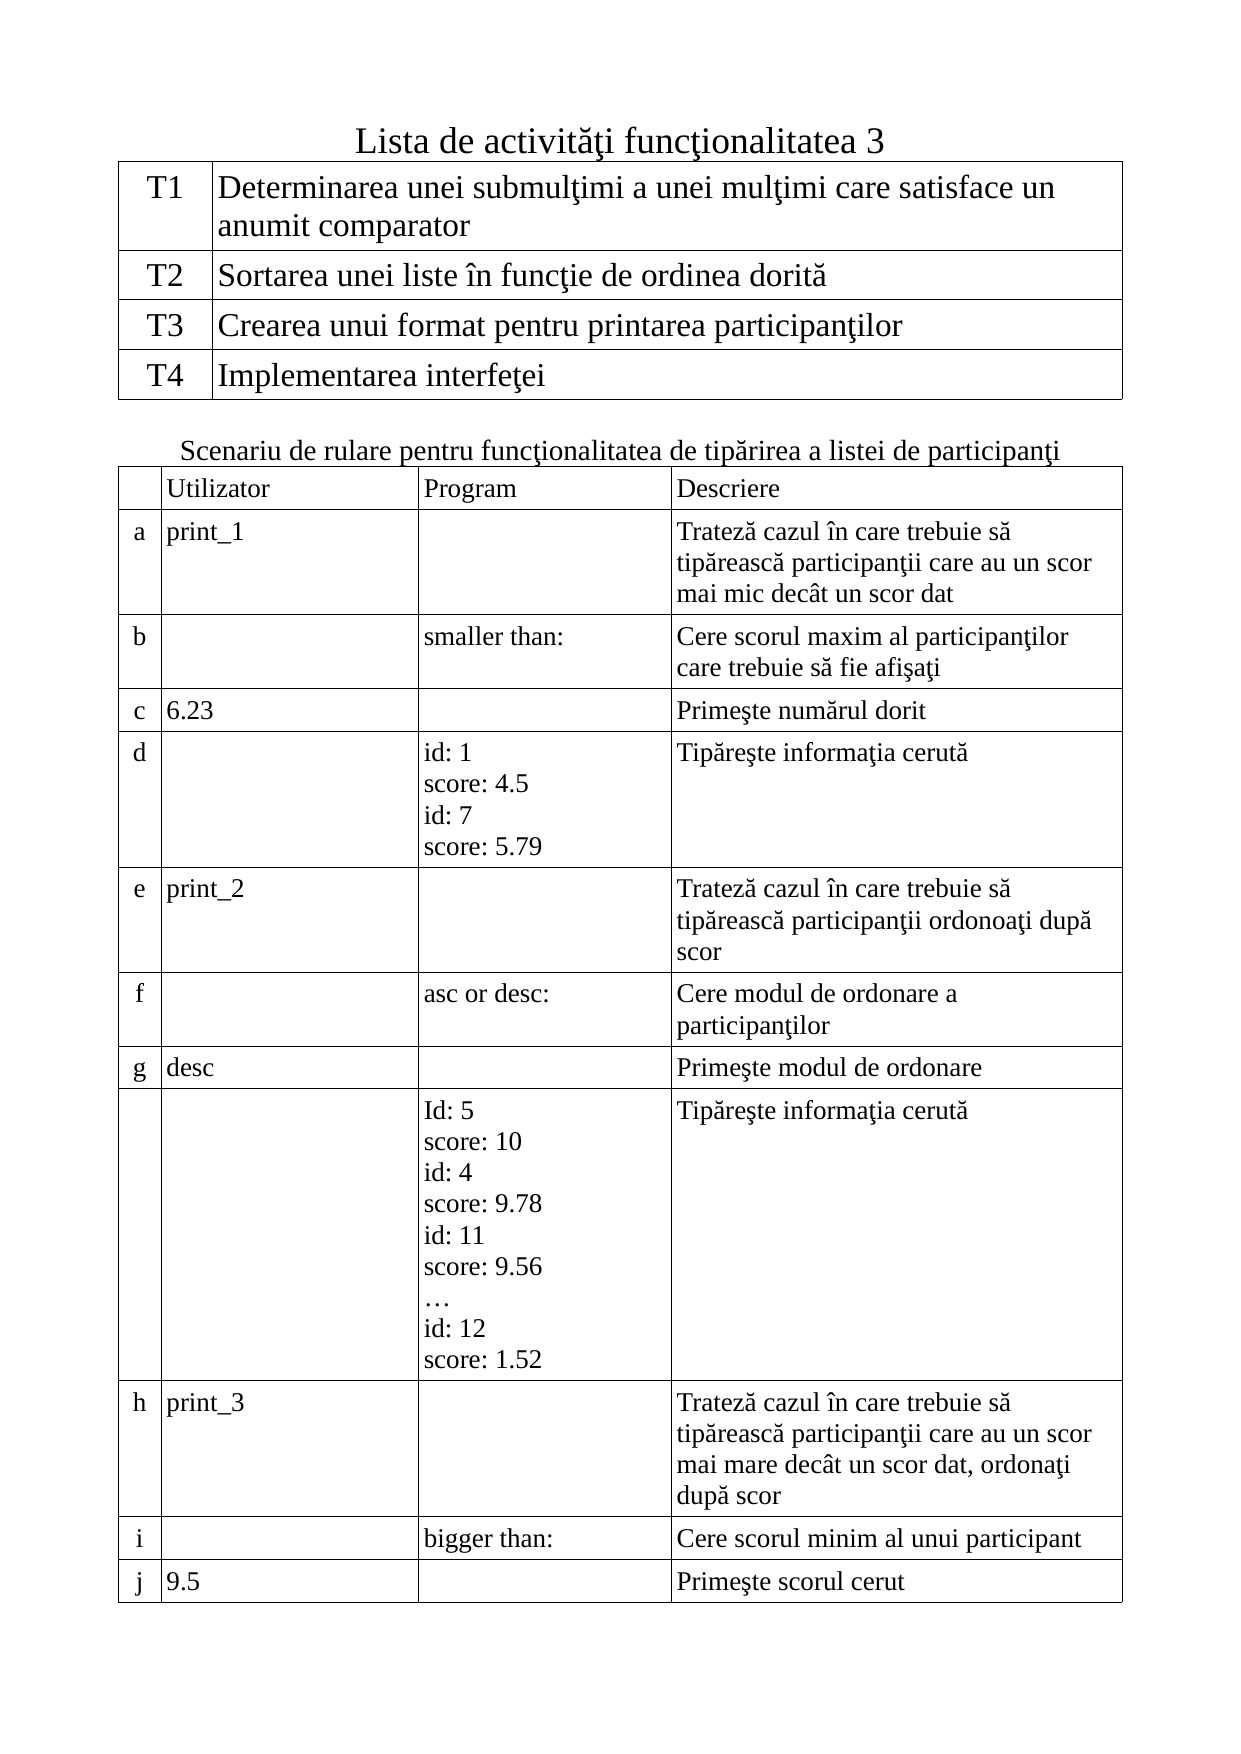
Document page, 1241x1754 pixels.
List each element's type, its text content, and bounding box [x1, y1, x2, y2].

table_cell Primeşte scorul cerut [672, 1560, 1122, 1602]
table_cell [419, 1560, 671, 1602]
table_cell print_3 [162, 1381, 418, 1516]
table_cell c [119, 689, 161, 731]
table_cell Tipăreşte informaţia cerută [672, 732, 1122, 867]
table_cell T2 [119, 251, 212, 299]
table_cell Implementarea interfeţei [213, 350, 1122, 399]
table_cell [419, 510, 671, 614]
table_header T1 [119, 162, 212, 249]
table_header Program [419, 467, 671, 509]
table_cell [162, 973, 418, 1046]
table_header Determinarea unei submulţimi a unei mulţimi care satisface un anumit comparator [213, 162, 1122, 249]
table_cell Primeşte modul de ordonare [672, 1047, 1122, 1088]
table_cell [419, 1381, 671, 1516]
table_header Utilizator [162, 467, 418, 509]
table_cell [162, 615, 418, 688]
text Scenariu de rulare pentru funcţionalitatea de tipărirea a listei de participanţi [118, 433, 1122, 466]
table_cell print_1 [162, 510, 418, 614]
table_cell [162, 1517, 418, 1559]
table_cell 9.5 [162, 1560, 418, 1602]
table_cell [419, 689, 671, 731]
table_cell [162, 1089, 418, 1380]
table_cell 6.23 [162, 689, 418, 731]
table_cell desc [162, 1047, 418, 1088]
table_cell [419, 868, 671, 972]
table_cell bigger than: [419, 1517, 671, 1559]
table_header Descriere [672, 467, 1122, 509]
table_cell T4 [119, 350, 212, 399]
table_cell a [119, 510, 161, 614]
table_cell Primeşte numărul dorit [672, 689, 1122, 731]
table_cell Cere scorul maxim al participanţilor care trebuie să fie afişaţi [672, 615, 1122, 688]
table_cell Id: 5 score: 10 id: 4 score: 9.78 id: 11 score: 9.56 … id: 12 score: 1.52 [419, 1089, 671, 1380]
table_cell T3 [119, 300, 212, 349]
table_cell g [119, 1047, 161, 1088]
table_cell print_2 [162, 868, 418, 972]
table_cell [162, 732, 418, 867]
table_cell i [119, 1517, 161, 1559]
table_cell e [119, 868, 161, 972]
table_cell Cere modul de ordonare a participanţilor [672, 973, 1122, 1046]
table_cell j [119, 1560, 161, 1602]
table_cell [419, 1047, 671, 1088]
table_cell h [119, 1381, 161, 1516]
table_cell b [119, 615, 161, 688]
table_cell [119, 1089, 161, 1380]
text Lista de activităţi funcţionalitatea 3 [118, 118, 1122, 161]
table_cell Trateză cazul în care trebuie să tipărească participanţii ordonoaţi după scor [672, 868, 1122, 972]
table_cell smaller than: [419, 615, 671, 688]
table_header [119, 467, 161, 509]
table_cell Sortarea unei liste în funcţie de ordinea dorită [213, 251, 1122, 299]
table_cell f [119, 973, 161, 1046]
table_cell id: 1 score: 4.5 id: 7 score: 5.79 [419, 732, 671, 867]
table_cell Crearea unui format pentru printarea participanţilor [213, 300, 1122, 349]
table_cell Tipăreşte informaţia cerută [672, 1089, 1122, 1380]
table_cell d [119, 732, 161, 867]
table_cell Cere scorul minim al unui participant [672, 1517, 1122, 1559]
table_cell asc or desc: [419, 973, 671, 1046]
table_cell Trateză cazul în care trebuie să tipărească participanţii care au un scor mai mic decât un scor dat [672, 510, 1122, 614]
table_cell Trateză cazul în care trebuie să tipărească participanţii care au un scor mai mare decât un scor dat, ordonaţi după scor [672, 1381, 1122, 1516]
